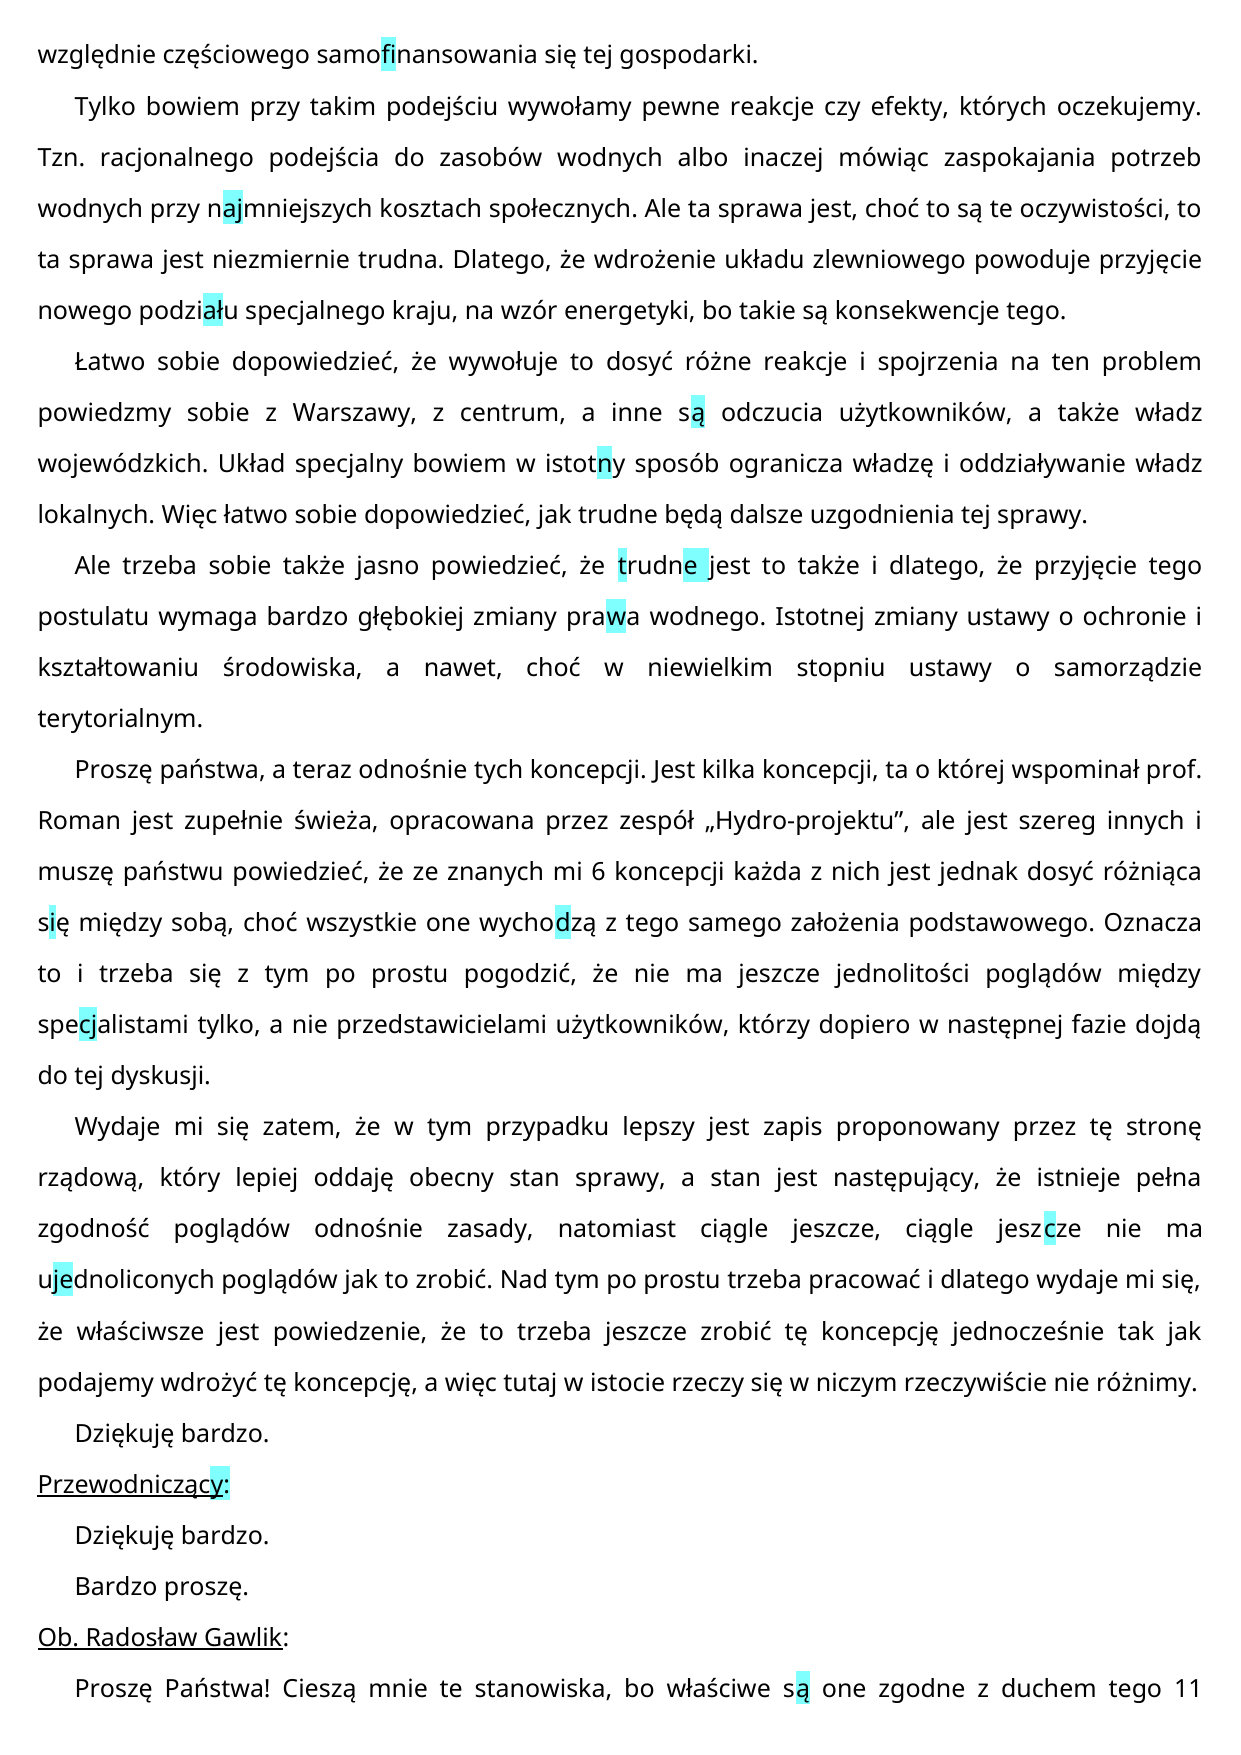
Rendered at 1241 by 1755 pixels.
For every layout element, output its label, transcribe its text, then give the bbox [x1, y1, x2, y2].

text Dziękuję bardzo. [37, 1517, 1203, 1551]
text Bardzo proszę. [37, 1568, 1203, 1602]
text Proszę Państwa! Cieszą mnie te stanowiska, bo właściwe są one zgodne z duchem tego 11 [37, 1671, 1203, 1704]
text Tylko bowiem przy takim podejściu wywołamy pewne reakcje czy efekty, których oczekujemy. Tzn. racjonalnego podejścia do zasobów wodnych albo inaczej mówiąc zaspokajania potrzeb wodnych przy najmniejszych kosztach społecznych. Ale ta sprawa jest, choć to są te oczywistości, to ta sprawa jest niezmiernie trudna. Dlatego, że wdrożenie układu zlewniowego powoduje przyjęcie nowego podziału specjalnego kraju, na wzór energetyki, bo takie są konsekwencje tego. [37, 88, 1203, 326]
text Proszę państwa, a teraz odnośnie tych koncepcji. Jest kilka koncepcji, ta o której wspominał prof. Roman jest zupełnie świeża, opracowana przez zespół „Hydro-projektu”, ale jest szereg innych i muszę państwu powiedzieć, że ze znanych mi 6 koncepcji każda z nich jest jednak dosyć różniąca się między sobą, choć wszystkie one wychodzą z tego samego założenia podstawowego. Oznacza to i trzeba się z tym po prostu pogodzić, że nie ma jeszcze jednolitości poglądów między specjalistami tylko, a nie przedstawicielami użytkowników, którzy dopiero w następnej fazie dojdą do tej dyskusji. [37, 752, 1203, 1092]
text Ob. Radosław Gawlik: [37, 1619, 1203, 1653]
text Dziękuję bardzo. [37, 1415, 1203, 1449]
text względnie częściowego samofinansowania się tej gospodarki. [37, 37, 1203, 71]
text Wydaje mi się zatem, że w tym przypadku lepszy jest zapis proponowany przez tę stronę rządową, który lepiej oddaję obecny stan sprawy, a stan jest następujący, że istnieje pełna zgodność poglądów odnośnie zasady, natomiast ciągle jeszcze, ciągle jeszcze nie ma ujednoliconych poglądów jak to zrobić. Nad tym po prostu trzeba pracować i dlatego wydaje mi się, że właściwsze jest powiedzenie, że to trzeba jeszcze zrobić tę koncepcję jednocześnie tak jak podajemy wdrożyć tę koncepcję, a więc tutaj w istocie rzeczy się w niczym rzeczywiście nie różnimy. [37, 1109, 1203, 1398]
text Przewodniczący: [37, 1466, 1203, 1500]
text Łatwo sobie dopowiedzieć, że wywołuje to dosyć różne reakcje i spojrzenia na ten problem powiedzmy sobie z Warszawy, z centrum, a inne są odczucia użytkowników, a także władz wojewódzkich. Układ specjalny bowiem w istotny sposób ogranicza władzę i oddziaływanie władz lokalnych. Więc łatwo sobie dopowiedzieć, jak trudne będą dalsze uzgodnienia tej sprawy. [37, 343, 1203, 531]
text Ale trzeba sobie także jasno powiedzieć, że trudne jest to także i dlatego, że przyjęcie tego postulatu wymaga bardzo głębokiej zmiany prawa wodnego. Istotnej zmiany ustawy o ochronie i kształtowaniu środowiska, a nawet, choć w niewielkim stopniu ustawy o samorządzie terytorialnym. [37, 548, 1203, 735]
